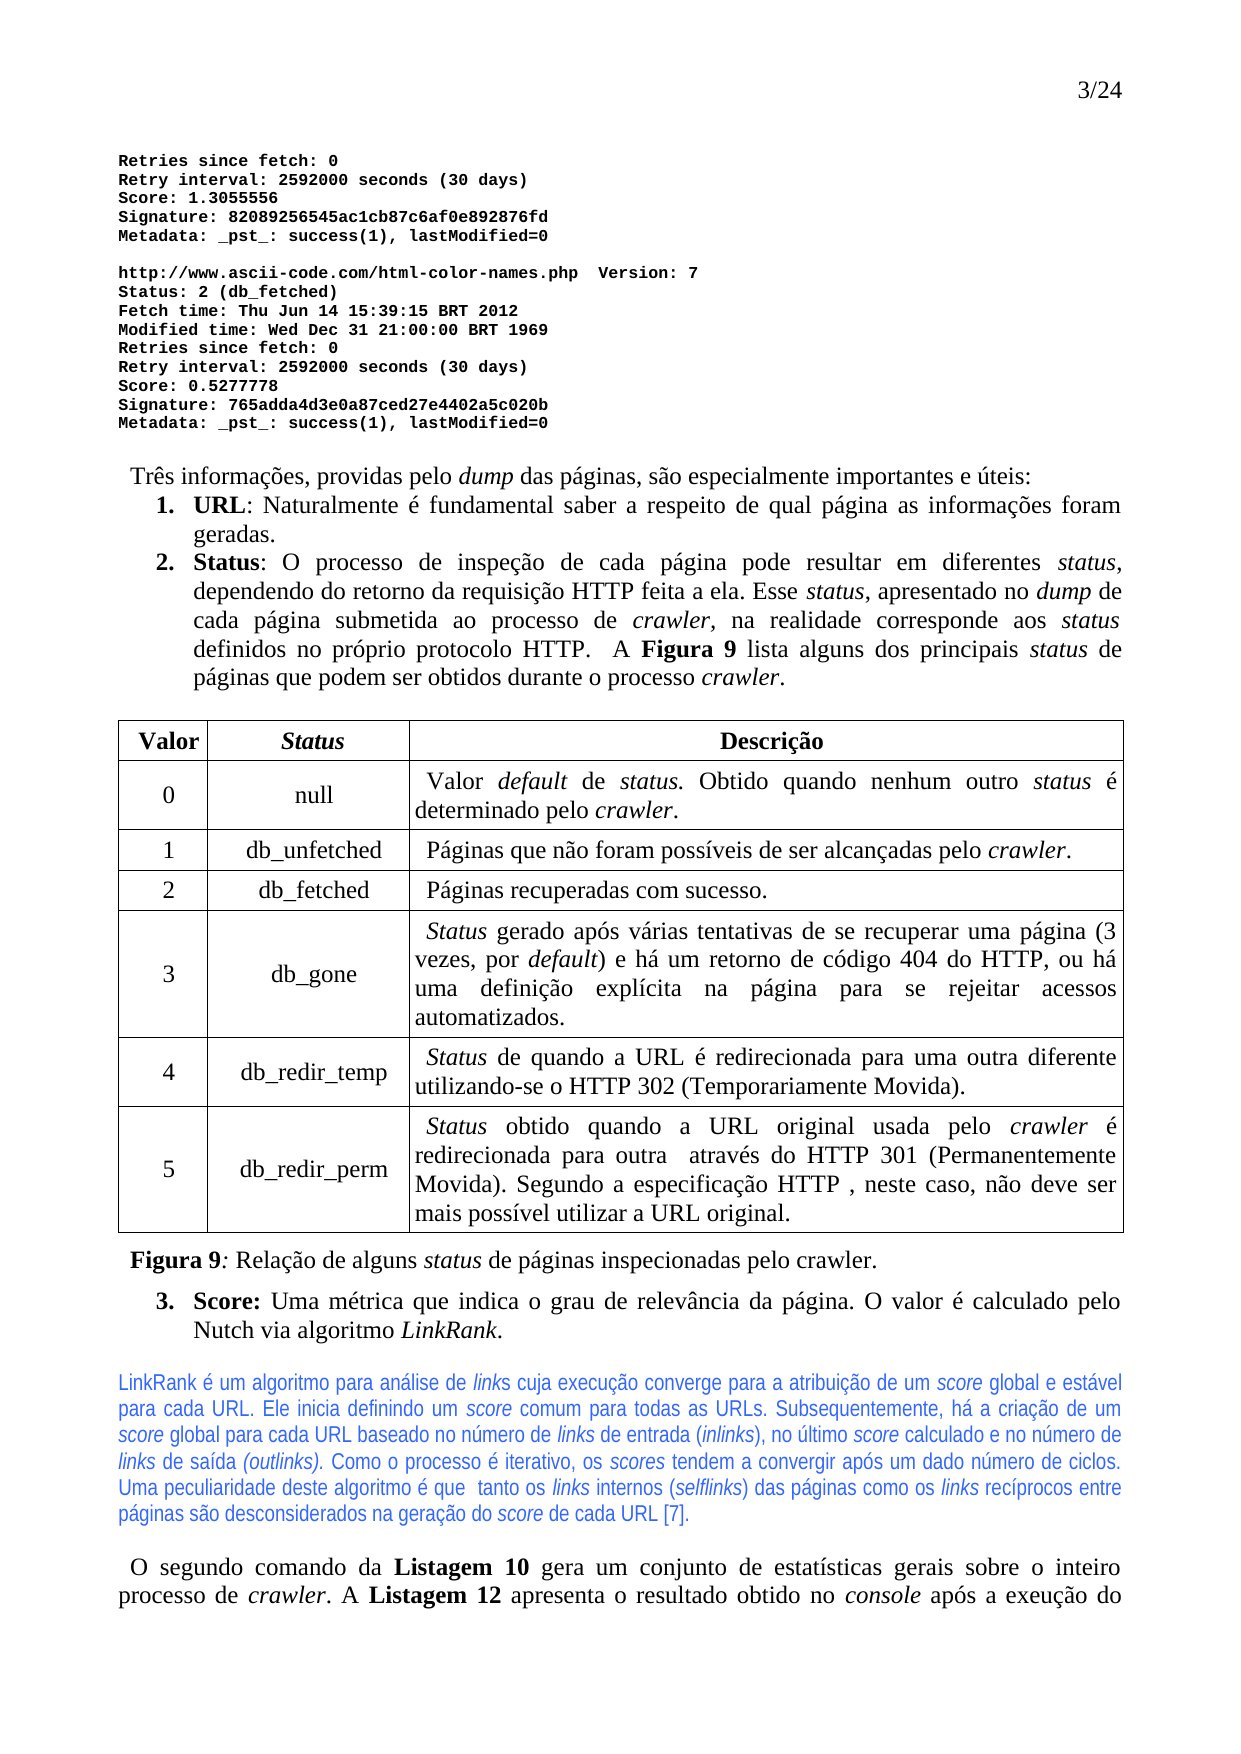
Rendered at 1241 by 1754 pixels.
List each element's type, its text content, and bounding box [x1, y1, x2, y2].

list Score: 1.3055556 [118, 189, 1122, 207]
table_cell db_gone [208, 911, 409, 1037]
table_cell 3 [119, 911, 207, 1037]
table_cell 4 [119, 1038, 207, 1106]
table_header Valor [119, 721, 207, 760]
list Metadata: _pst_: success(1), lastModified=0 [118, 226, 1122, 245]
table_header Descrição [410, 721, 1123, 760]
table_cell 1 [119, 830, 207, 870]
list Signature: 82089256545ac1cb87c6af0e892876fd [118, 207, 1122, 226]
list Fetch time: Thu Jun 14 15:39:15 BRT 2012 [118, 301, 1122, 320]
list URL: Naturalmente é fundamental saber a respeito de qual página as informações foram geradas. [156, 490, 1122, 547]
list Status: O processo de inspeção de cada página pode resultar em diferentes status, dependendo do retorno da requisição HTTP feita a ela. Esse status, apresentado no dump de cada página submetida ao processo de crawler, na realidade corresponde aos status definidos no próprio protocolo HTTP. A Figura 9 lista alguns dos principais status de páginas que podem ser obtidos durante o processo crawler. [156, 547, 1122, 691]
list Retries since fetch: 0 [118, 151, 1122, 170]
text O segundo comando da Listagem 10 gera um conjunto de estatísticas gerais sobre o inteiro processo de crawler. A Listagem 12 apresenta o resultado obtido no console após a exeução do [118, 1552, 1122, 1609]
table_cell null [208, 761, 409, 829]
table_cell 5 [119, 1107, 207, 1232]
table_cell db_fetched [208, 871, 409, 910]
list Status: 2 (db_fetched) [118, 282, 1122, 301]
table_cell Valor default de status. Obtido quando nenhum outro status é determinado pelo crawler. [410, 761, 1123, 829]
list Score: 0.5277778 [118, 376, 1122, 395]
text LinkRank é um algoritmo para análise de links cuja execução converge para a atribuição de um score global e estável para cada URL. Ele inicia definindo um score comum para todas as URLs. Subsequentemente, há a criação de um score global para cada URL baseado no número de links de entrada (inlinks), no último score calculado e no número de links de saída (outlinks). Como o processo é iterativo, os scores tendem a convergir após um dado número de ciclos. Uma peculiaridade deste algoritmo é que tanto os links internos (selflinks) das páginas como os links recíprocos entre páginas são desconsiderados na geração do score de cada URL [7]. [118, 1368, 1122, 1527]
table_header Status [208, 721, 409, 760]
text Figura 9: Relação de alguns status de páginas inspecionadas pelo crawler. [118, 1245, 1122, 1273]
list http://www.ascii-code.com/html-color-names.php Version: 7 [118, 264, 1122, 282]
list Metadata: _pst_: success(1), lastModified=0 [118, 414, 1122, 432]
table_cell Páginas recuperadas com sucesso. [410, 871, 1123, 910]
table_cell Páginas que não foram possíveis de ser alcançadas pelo crawler. [410, 830, 1123, 870]
table_cell Status de quando a URL é redirecionada para uma outra diferente utilizando-se o HTTP 302 (Temporariamente Movida). [410, 1038, 1123, 1106]
table_cell 0 [119, 761, 207, 829]
list Signature: 765adda4d3e0a87ced27e4402a5c020b [118, 395, 1122, 414]
list Modified time: Wed Dec 31 21:00:00 BRT 1969 [118, 320, 1122, 339]
list Score: Uma métrica que indica o grau de relevância da página. O valor é calculado pelo Nutch via algoritmo LinkRank. [156, 1286, 1122, 1343]
list Retry interval: 2592000 seconds (30 days) [118, 357, 1122, 376]
list Retry interval: 2592000 seconds (30 days) [118, 170, 1122, 189]
list Retries since fetch: 0 [118, 339, 1122, 357]
text Três informações, providas pelo dump das páginas, são especialmente importantes e úteis: [118, 461, 1122, 490]
table_cell 2 [119, 871, 207, 910]
table_cell db_redir_perm [208, 1107, 409, 1232]
table_cell db_redir_temp [208, 1038, 409, 1106]
table_cell db_unfetched [208, 830, 409, 870]
table_cell Status gerado após várias tentativas de se recuperar uma página (3 vezes, por default) e há um retorno de código 404 do HTTP, ou há uma definição explícita na página para se rejeitar acessos automatizados. [410, 911, 1123, 1037]
table_cell Status obtido quando a URL original usada pelo crawler é redirecionada para outra através do HTTP 301 (Permanentemente Movida). Segundo a especificação HTTP , neste caso, não deve ser mais possível utilizar a URL original. [410, 1107, 1123, 1232]
